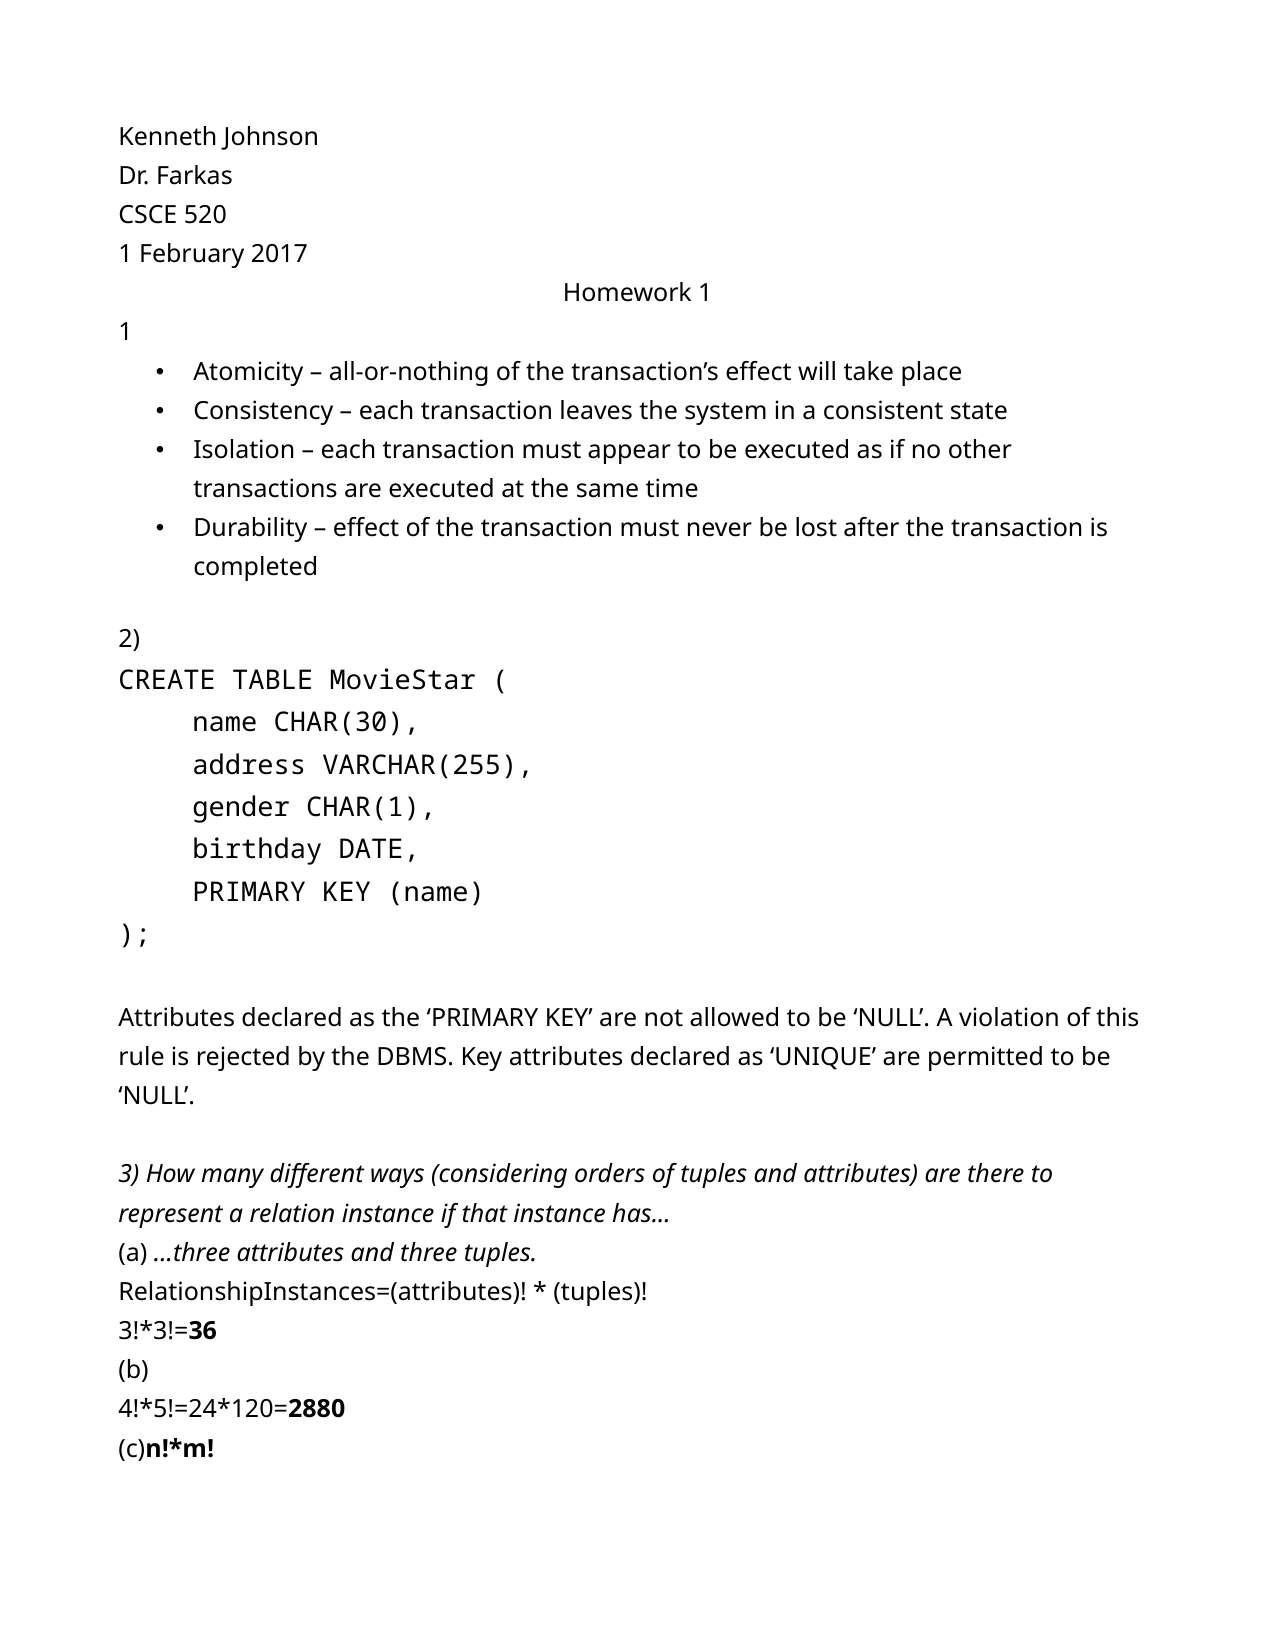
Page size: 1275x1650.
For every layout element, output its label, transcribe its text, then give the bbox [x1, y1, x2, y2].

text (a) ...three attributes and three tuples. [118, 1234, 1157, 1268]
list Isolation – each transaction must appear to be executed as if no other transactions are executed at the same time [156, 431, 1157, 505]
text 1 February 2017 [118, 236, 1157, 270]
text 2) [118, 621, 1157, 655]
list Consistency – each transaction leaves the system in a consistent state [156, 392, 1157, 426]
text address VARCHAR(255), [118, 745, 1157, 782]
text 1 [118, 314, 1157, 348]
text Kenneth Johnson [118, 118, 1157, 152]
text RelationshipInstances=(attributes)! * (tuples)! [118, 1274, 1157, 1308]
text PRIMARY KEY (name) [118, 872, 1157, 909]
text gender CHAR(1), [118, 787, 1157, 824]
text 3) How many different ways (considering orders of tuples and attributes) are there to represent a relation instance if that instance has... [118, 1156, 1157, 1229]
text ); [118, 915, 1157, 952]
text CREATE TABLE MovieStar ( [118, 660, 1157, 697]
text CSCE 520 [118, 196, 1157, 231]
text 4!*5!=24*120=2880 [118, 1391, 1157, 1425]
text name CHAR(30), [118, 703, 1157, 739]
text (b) [118, 1352, 1157, 1386]
list Durability – effect of the transaction must never be lost after the transaction is completed [156, 510, 1157, 583]
text (c)n!*m! [118, 1430, 1157, 1464]
text birthday DATE, [118, 830, 1157, 867]
text 3!*3!=36 [118, 1313, 1157, 1347]
text Homework 1 [118, 275, 1157, 309]
list Atomicity – all-or-nothing of the transaction’s effect will take place [156, 353, 1157, 387]
text Attributes declared as the ‘PRIMARY KEY’ are not allowed to be ‘NULL’. A violation of this rule is rejected by the DBMS. Key attributes declared as ‘UNIQUE’ are permitted to be ‘NULL’. [118, 999, 1157, 1112]
text Dr. Farkas [118, 157, 1157, 191]
